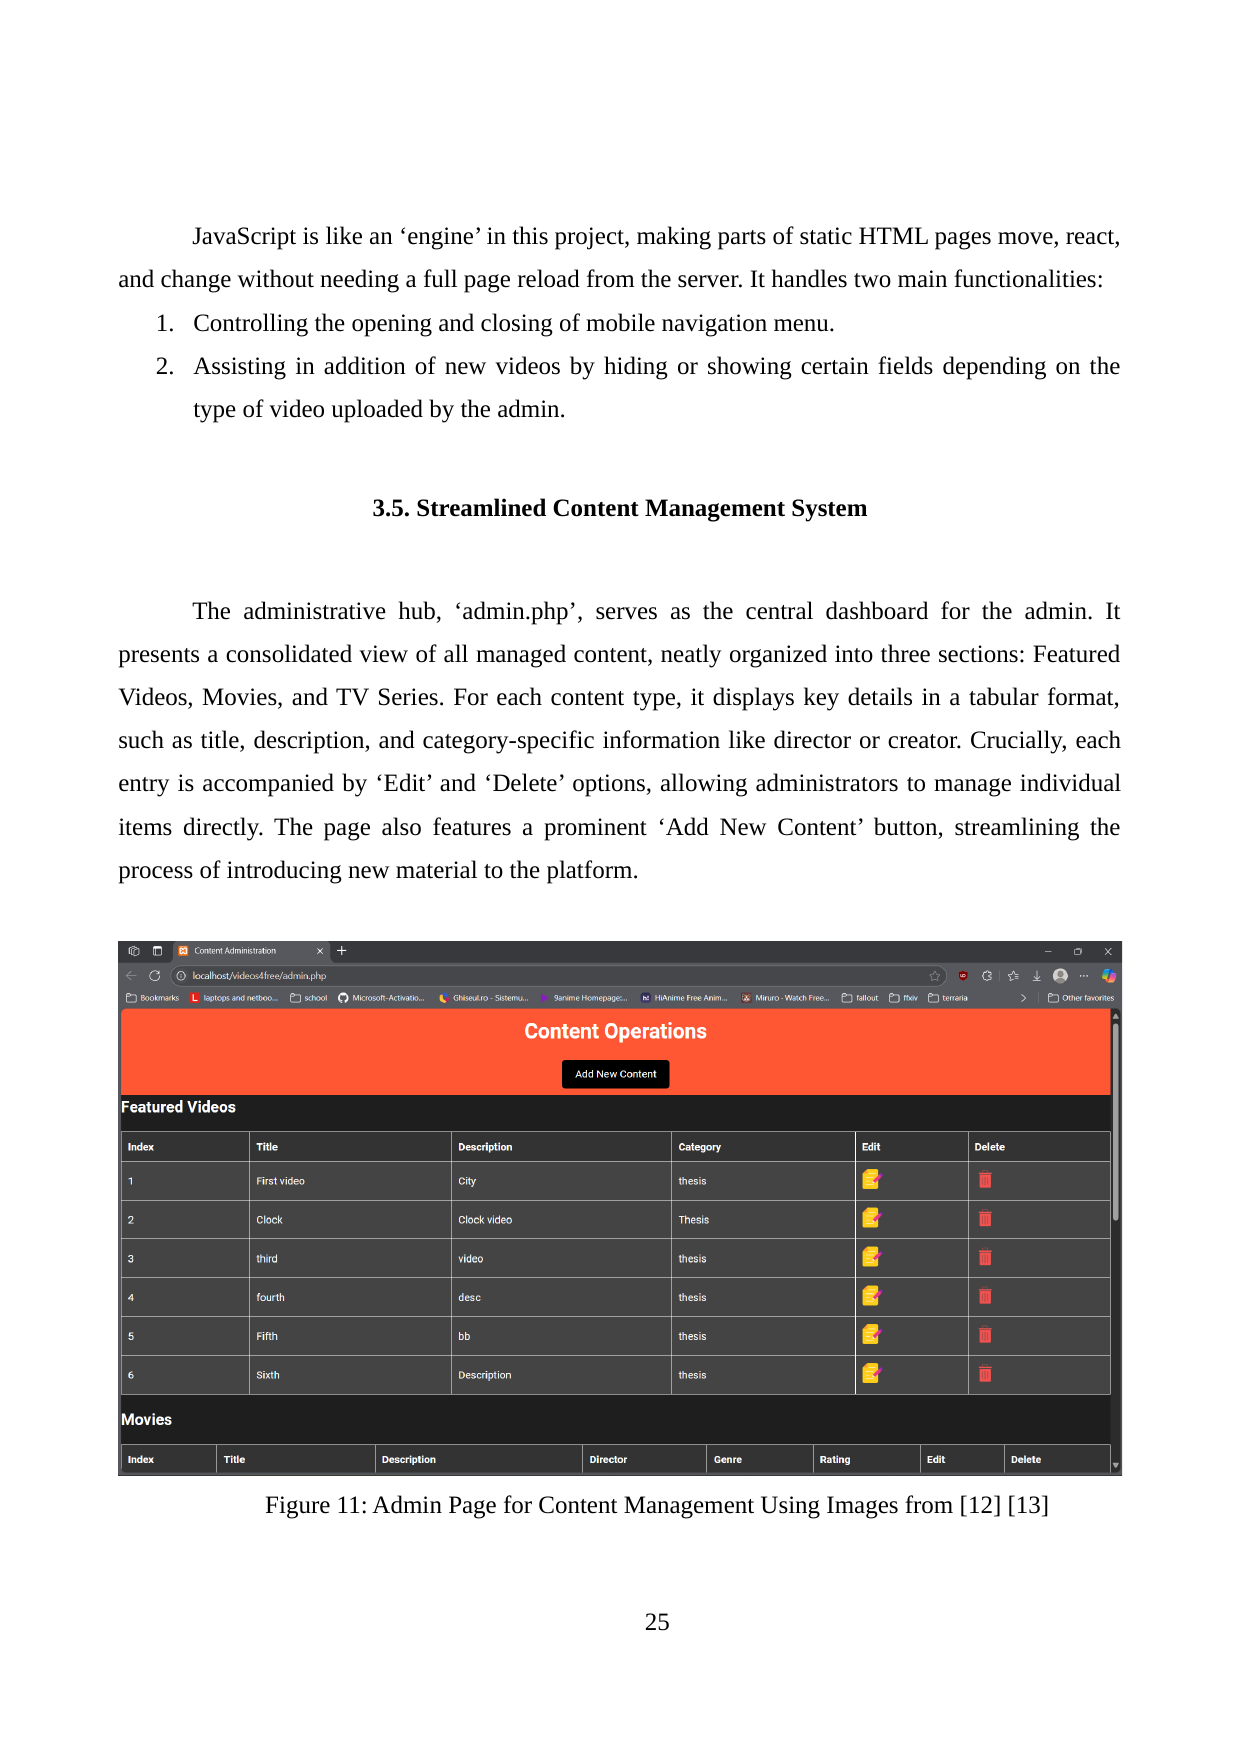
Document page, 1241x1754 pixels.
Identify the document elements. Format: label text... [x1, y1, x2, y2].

subtitle 3.5. Streamlined Content Management System [118, 493, 1122, 521]
picture [118, 941, 1123, 1476]
text The administrative hub, ‘admin.php’, serves as the central dashboard for the admin. It presents a consolidated view of all managed content, neatly organized into three sections: Featured Videos, Movies, and TV Series. For each content type, it displays key details in a tabular format, such as title, description, and category-specific information like director or creator. Crucially, each entry is accompanied by ‘Edit’ and ‘Delete’ options, allowing administrators to manage individual items directly. The page also features a prominent ‘Add New Content’ button, streamlining the process of introducing new material to the platform. [118, 596, 1122, 883]
list Assisting in addition of new videos by hiding or showing certain fields depending on the type of video uploaded by the admin. [156, 351, 1122, 423]
list Controlling the opening and closing of mobile navigation menu. [156, 308, 1122, 336]
text Figure 11: Admin Page for Content Management Using Images from [12] [13] [118, 1476, 1122, 1518]
text JavaScript is like an ‘engine’ in this project, making parts of static HTML pages move, react, and change without needing a full page reload from the server. It handles two main functionalities: [118, 221, 1122, 293]
